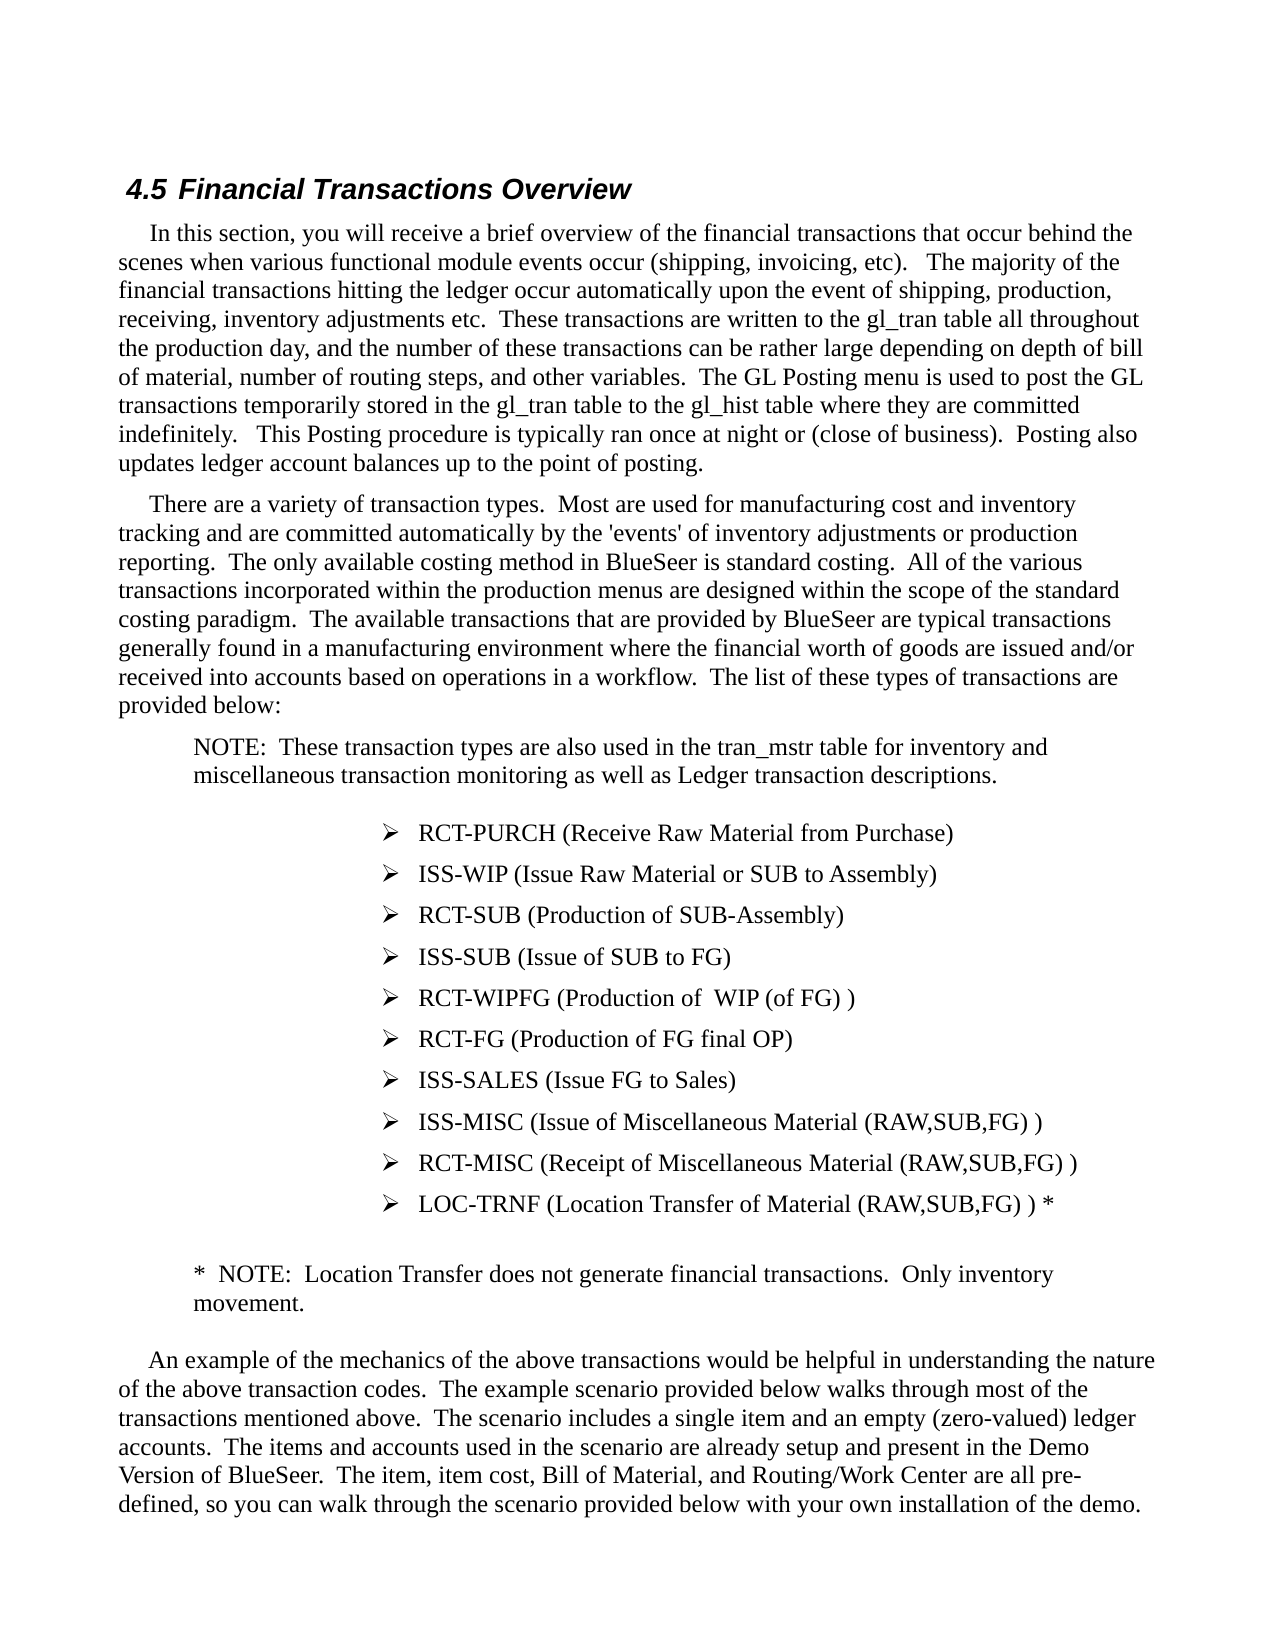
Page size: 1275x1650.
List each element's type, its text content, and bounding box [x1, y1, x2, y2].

text An example of the mechanics of the above transactions would be helpful in understanding the nature of the above transaction codes. The example scenario provided below walks through most of the transactions mentioned above. The scenario includes a single item and an empty (zero-valued) ledger accounts. The items and accounts used in the scenario are already setup and present in the Demo Version of BlueSeer. The item, item cost, Bill of Material, and Routing/Work Center are all pre-defined, so you can walk through the scenario provided below with your own installation of the demo. [118, 1345, 1157, 1518]
list ISS-SUB (Issue of SUB to FG) [381, 942, 1157, 970]
list ISS-WIP (Issue Raw Material or SUB to Assembly) [381, 859, 1157, 888]
subtitle Financial Transactions Overview [118, 172, 1157, 205]
text There are a variety of transaction types. Most are used for manufacturing cost and inventory tracking and are committed automatically by the 'events' of inventory adjustments or production reporting. The only available costing method in BlueSeer is standard costing. All of the various transactions incorporated within the production menus are designed within the scope of the standard costing paradigm. The available transactions that are provided by BlueSeer are typical transactions generally found in a manufacturing environment where the financial worth of goods are issued and/or received into accounts based on operations in a workflow. The list of these types of transactions are provided below: [118, 489, 1157, 719]
list RCT-FG (Production of FG final OP) [381, 1024, 1157, 1053]
list ISS-SALES (Issue FG to Sales) [381, 1065, 1157, 1094]
list RCT-SUB (Production of SUB-Assembly) [381, 900, 1157, 929]
list * NOTE: Location Transfer does not generate financial transactions. Only inventory movement. [156, 1259, 1157, 1317]
list NOTE: These transaction types are also used in the tran_mstr table for inventory and miscellaneous transaction monitoring as well as Ledger transaction descriptions. [156, 732, 1157, 789]
list ISS-MISC (Issue of Miscellaneous Material (RAW,SUB,FG) ) [381, 1107, 1157, 1135]
list RCT-WIPFG (Production of WIP (of FG) ) [381, 983, 1157, 1012]
list RCT-PURCH (Receive Raw Material from Purchase) [381, 818, 1157, 847]
list LOC-TRNF (Location Transfer of Material (RAW,SUB,FG) ) * [381, 1189, 1157, 1218]
list RCT-MISC (Receipt of Miscellaneous Material (RAW,SUB,FG) ) [381, 1148, 1157, 1177]
text In this section, you will receive a brief overview of the financial transactions that occur behind the scenes when various functional module events occur (shipping, invoicing, etc). The majority of the financial transactions hitting the ledger occur automatically upon the event of shipping, production, receiving, inventory adjustments etc. These transactions are written to the gl_tran table all throughout the production day, and the number of these transactions can be rather large depending on depth of bill of material, number of routing steps, and other variables. The GL Posting menu is used to post the GL transactions temporarily stored in the gl_tran table to the gl_hist table where they are committed indefinitely. This Posting procedure is typically ran once at night or (close of business). Posting also updates ledger account balances up to the point of posting. [118, 218, 1157, 477]
